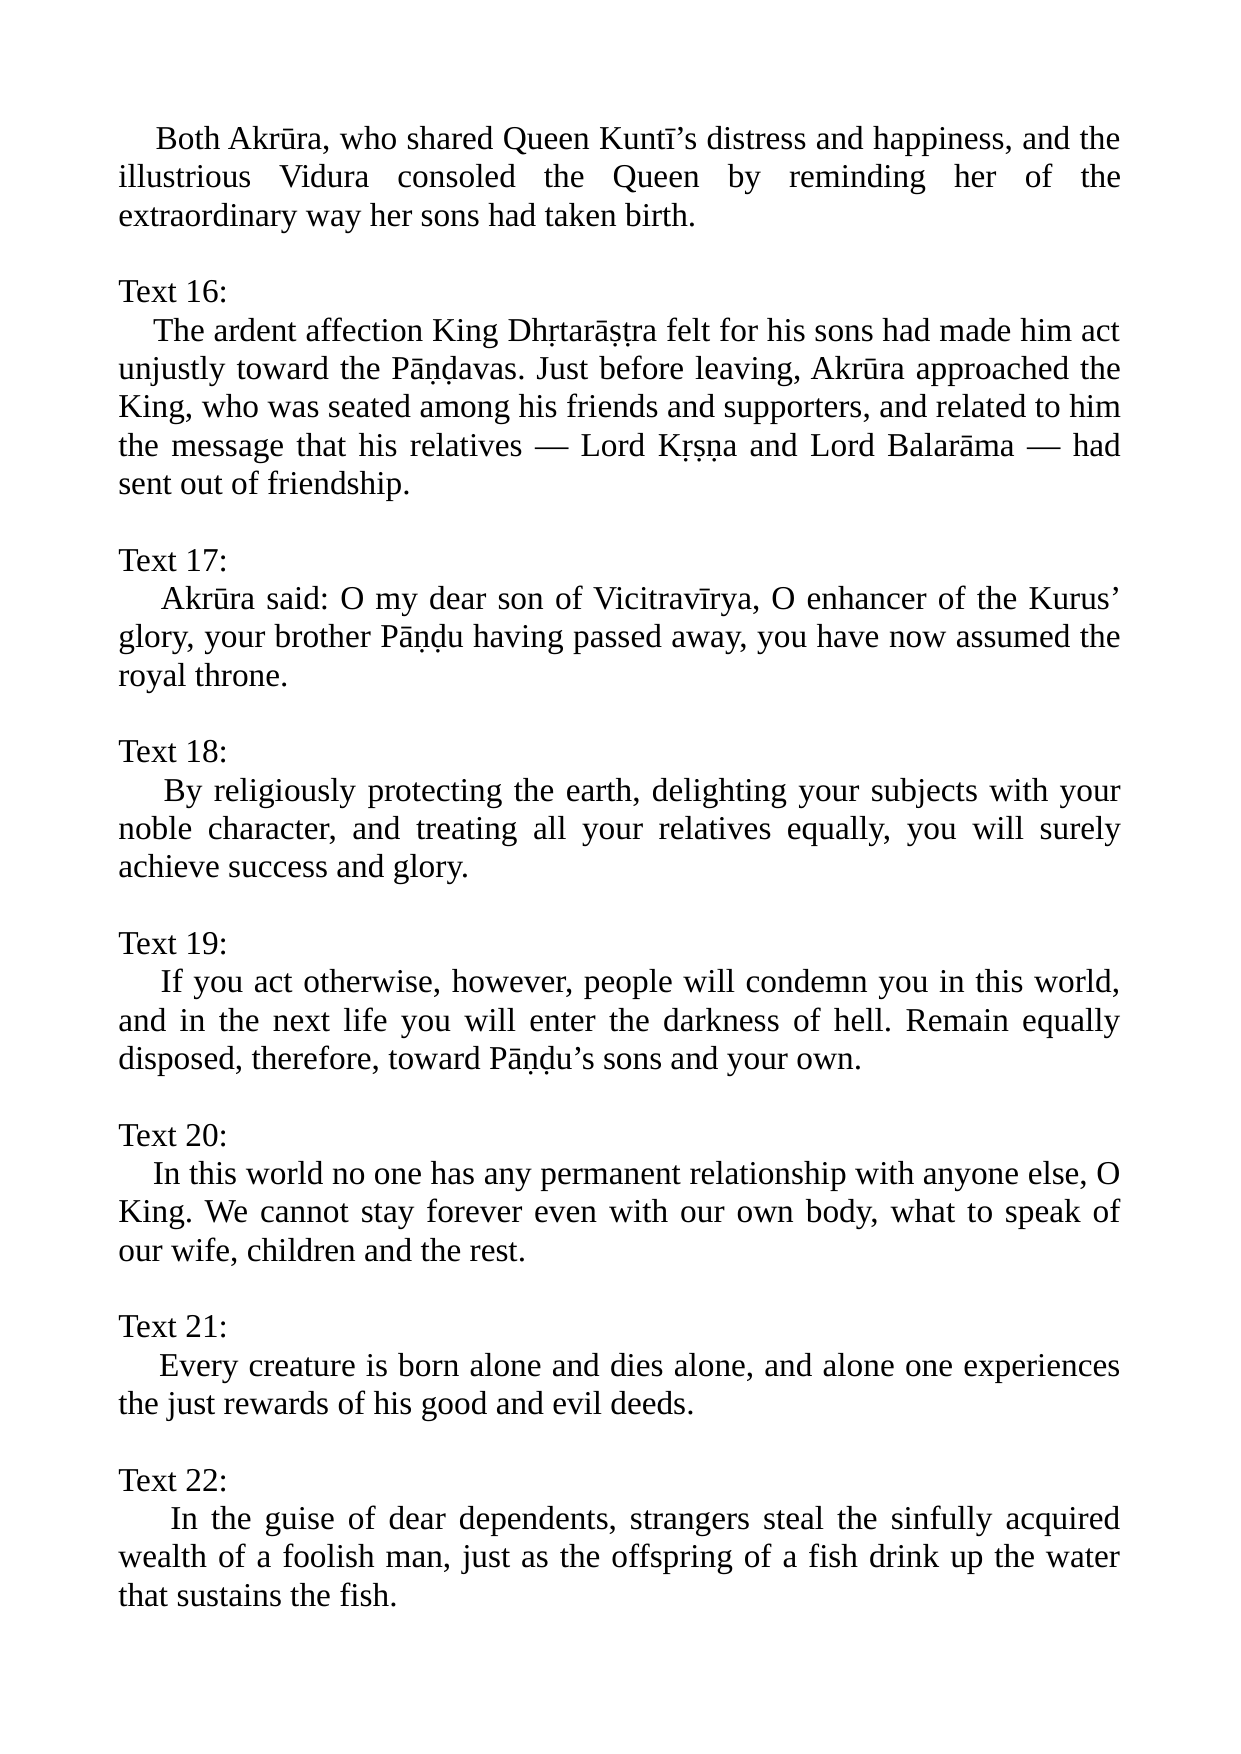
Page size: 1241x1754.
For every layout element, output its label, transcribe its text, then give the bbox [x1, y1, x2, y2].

text The ardent affection King Dhṛtarāṣṭra felt for his sons had made him act unjustly toward the Pāṇḍavas. Just before leaving, Akrūra approached the King, who was seated among his friends and supporters, and related to him the message that his relatives — Lord Kṛṣṇa and Lord Balarāma — had sent out of friendship. [118, 310, 1122, 501]
text Text 20: [118, 1115, 1122, 1153]
text Every creature is born alone and dies alone, and alone one experiences the just rewards of his good and evil deeds. [118, 1345, 1122, 1421]
text In this world no one has any permanent relationship with anyone else, O King. We cannot stay forever even with our own body, what to speak of our wife, children and the rest. [118, 1153, 1122, 1268]
text By religiously protecting the earth, delighting your subjects with your noble character, and treating all your relatives equally, you will surely achieve success and glory. [118, 770, 1122, 885]
text Text 18: [118, 731, 1122, 770]
text Akrūra said: O my dear son of Vicitravīrya, O enhancer of the Kurus’ glory, your brother Pāṇḍu having passed away, you have now assumed the royal throne. [118, 578, 1122, 693]
text In the guise of dear dependents, strangers steal the sinfully acquired wealth of a foolish man, just as the offspring of a fish drink up the water that sustains the fish. [118, 1498, 1122, 1613]
text Both Akrūra, who shared Queen Kuntī’s distress and happiness, and the illustrious Vidura consoled the Queen by reminding her of the extraordinary way her sons had taken birth. [118, 118, 1122, 233]
text Text 19: [118, 923, 1122, 961]
text Text 22: [118, 1460, 1122, 1498]
text Text 21: [118, 1306, 1122, 1345]
text Text 17: [118, 540, 1122, 578]
text If you act otherwise, however, people will condemn you in this world, and in the next life you will enter the darkness of hell. Remain equally disposed, therefore, toward Pāṇḍu’s sons and your own. [118, 961, 1122, 1076]
text Text 16: [118, 271, 1122, 310]
